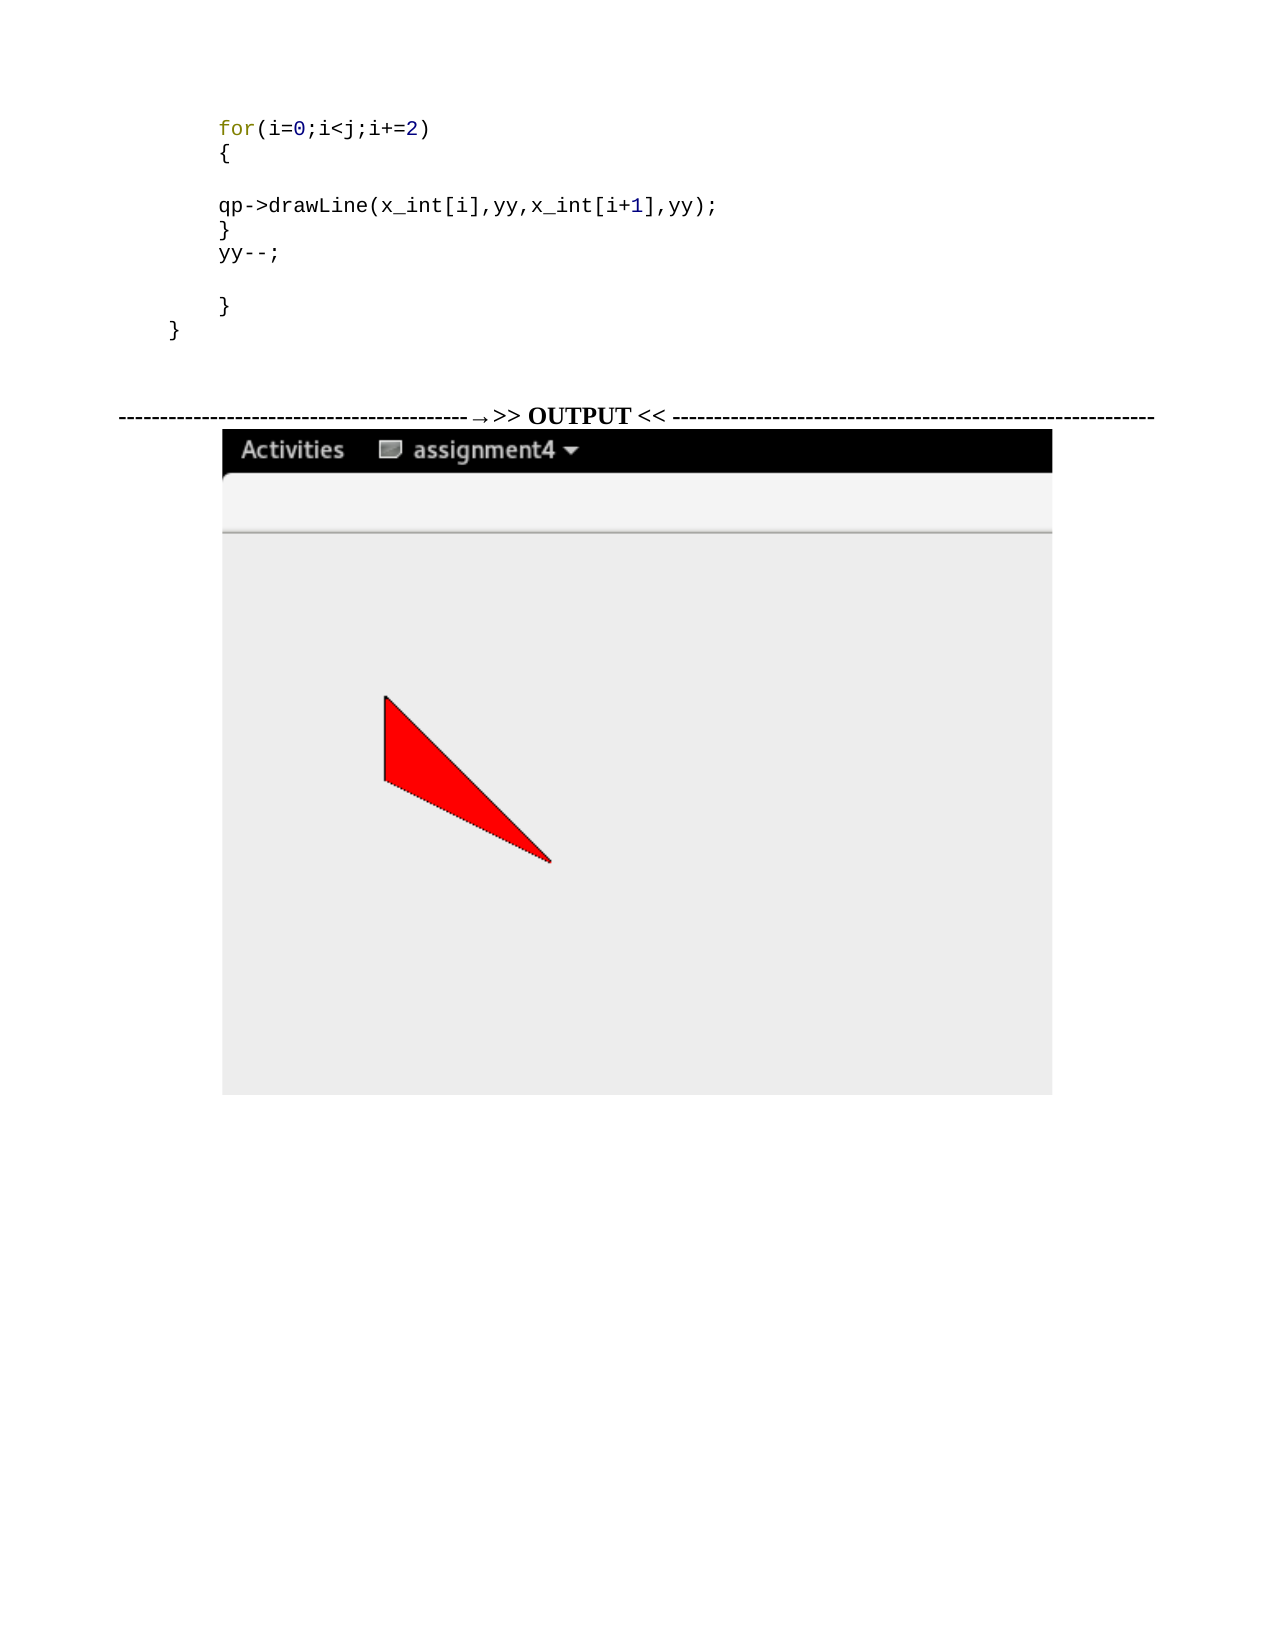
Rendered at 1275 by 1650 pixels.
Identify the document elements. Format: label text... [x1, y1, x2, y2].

text qp->drawLine(x_int[i],yy,x_int[i+1],yy); [118, 195, 1157, 218]
text } [118, 218, 1157, 242]
text ------------------------------------------→>> OUTPUT << ---------------------------------------------------------- [118, 401, 1157, 429]
text } [118, 319, 1157, 343]
text { [118, 142, 1157, 165]
text for(i=0;i<j;i+=2) [118, 118, 1157, 142]
text yy--; [118, 242, 1157, 266]
text } [118, 295, 1157, 319]
